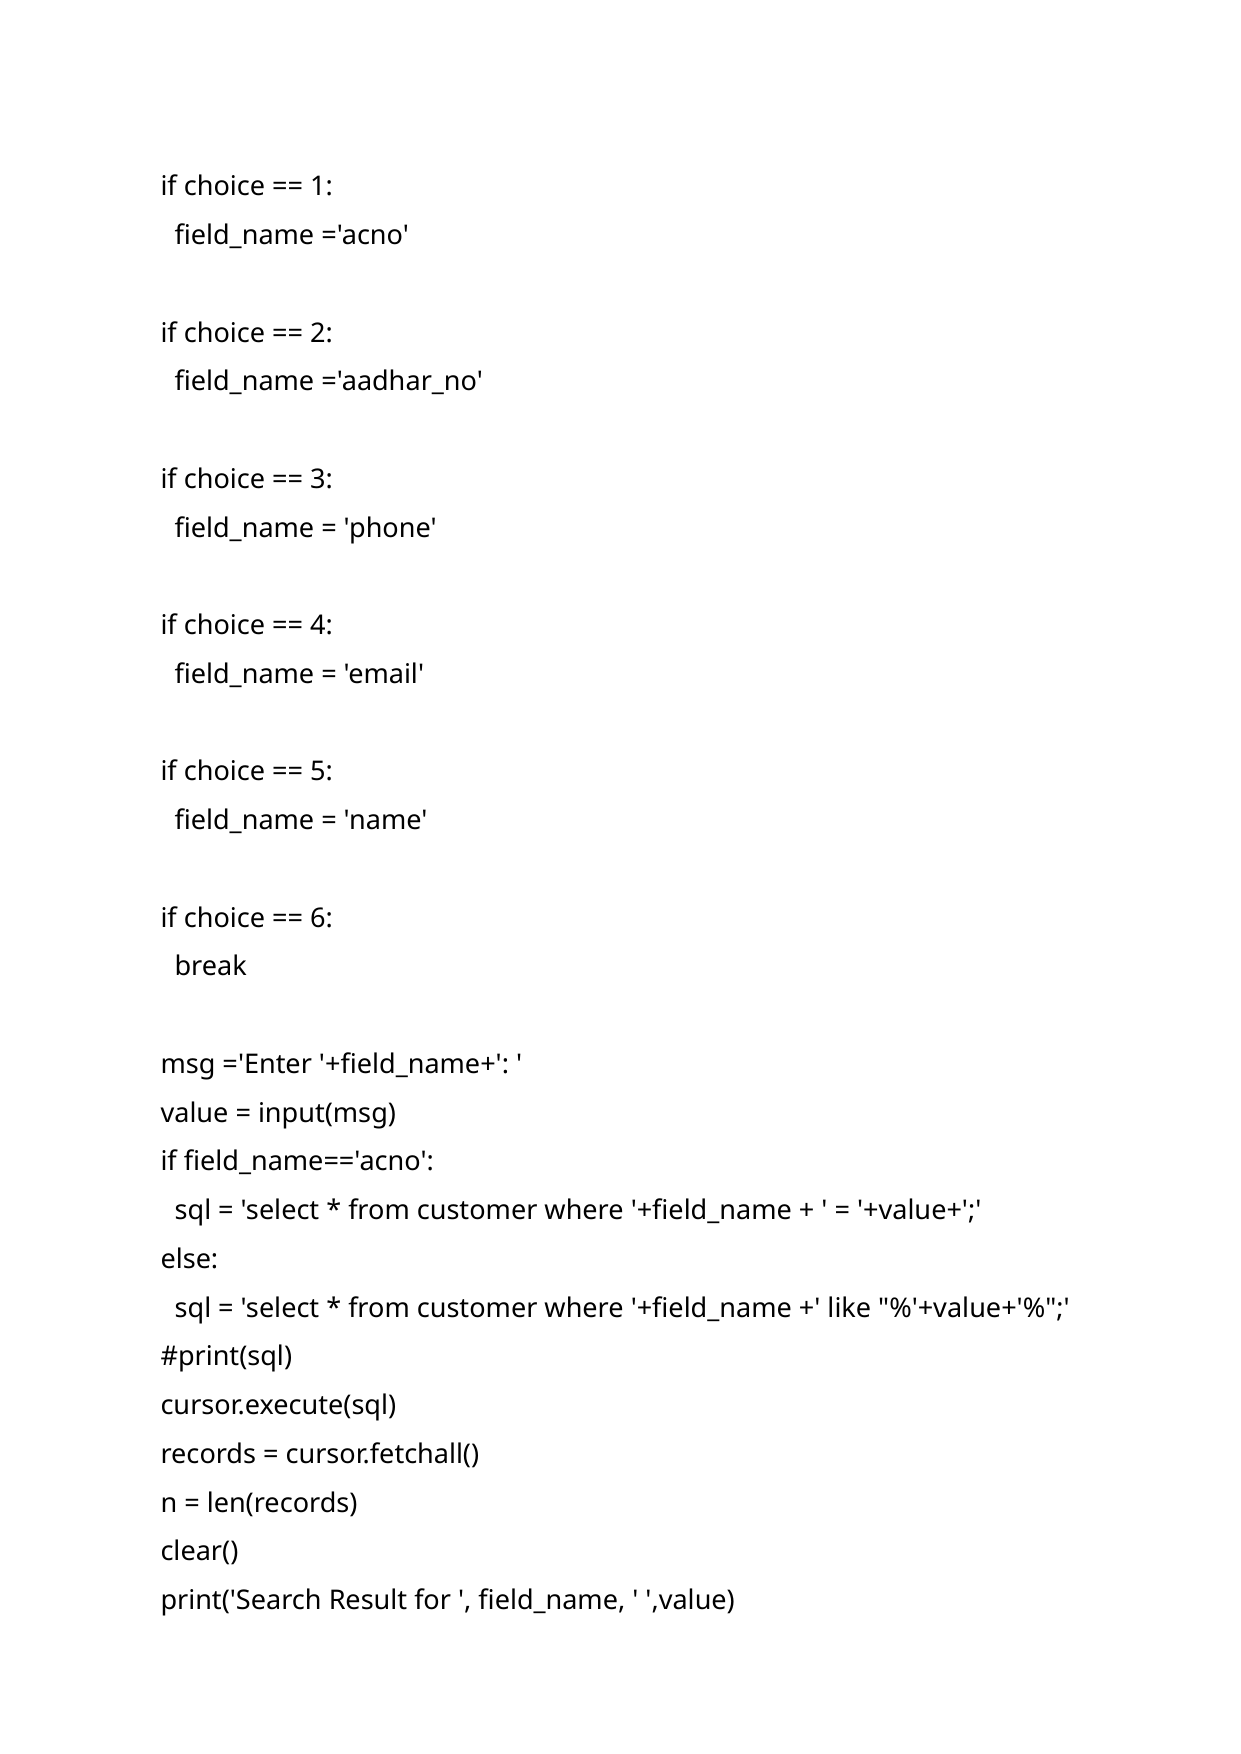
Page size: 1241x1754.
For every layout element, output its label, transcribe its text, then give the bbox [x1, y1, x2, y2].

text #print(sql) [118, 1337, 1122, 1374]
text if choice == 5: [118, 752, 1122, 789]
text value = input(msg) [118, 1093, 1122, 1130]
text msg ='Enter '+field_name+': ' [118, 1044, 1122, 1081]
text if choice == 3: [118, 459, 1122, 496]
text field_name = 'name' [118, 801, 1122, 837]
text else: [118, 1239, 1122, 1276]
text sql = 'select * from customer where '+field_name + ' = '+value+';' [118, 1191, 1122, 1227]
text if choice == 1: [118, 167, 1122, 204]
text if choice == 6: [118, 898, 1122, 935]
text cursor.execute(sql) [118, 1386, 1122, 1422]
text field_name ='acno' [118, 216, 1122, 252]
text n = len(records) [118, 1483, 1122, 1520]
text records = cursor.fetchall() [118, 1434, 1122, 1471]
text break [118, 947, 1122, 984]
text print('Search Result for ', field_name, ' ',value) [118, 1581, 1122, 1617]
text field_name = 'email' [118, 654, 1122, 691]
text clear() [118, 1532, 1122, 1569]
text if field_name=='acno': [118, 1142, 1122, 1179]
text field_name ='aadhar_no' [118, 362, 1122, 399]
text if choice == 2: [118, 313, 1122, 350]
text if choice == 4: [118, 606, 1122, 642]
text sql = 'select * from customer where '+field_name +' like "%'+value+'%";' [118, 1288, 1122, 1325]
text field_name = 'phone' [118, 508, 1122, 545]
